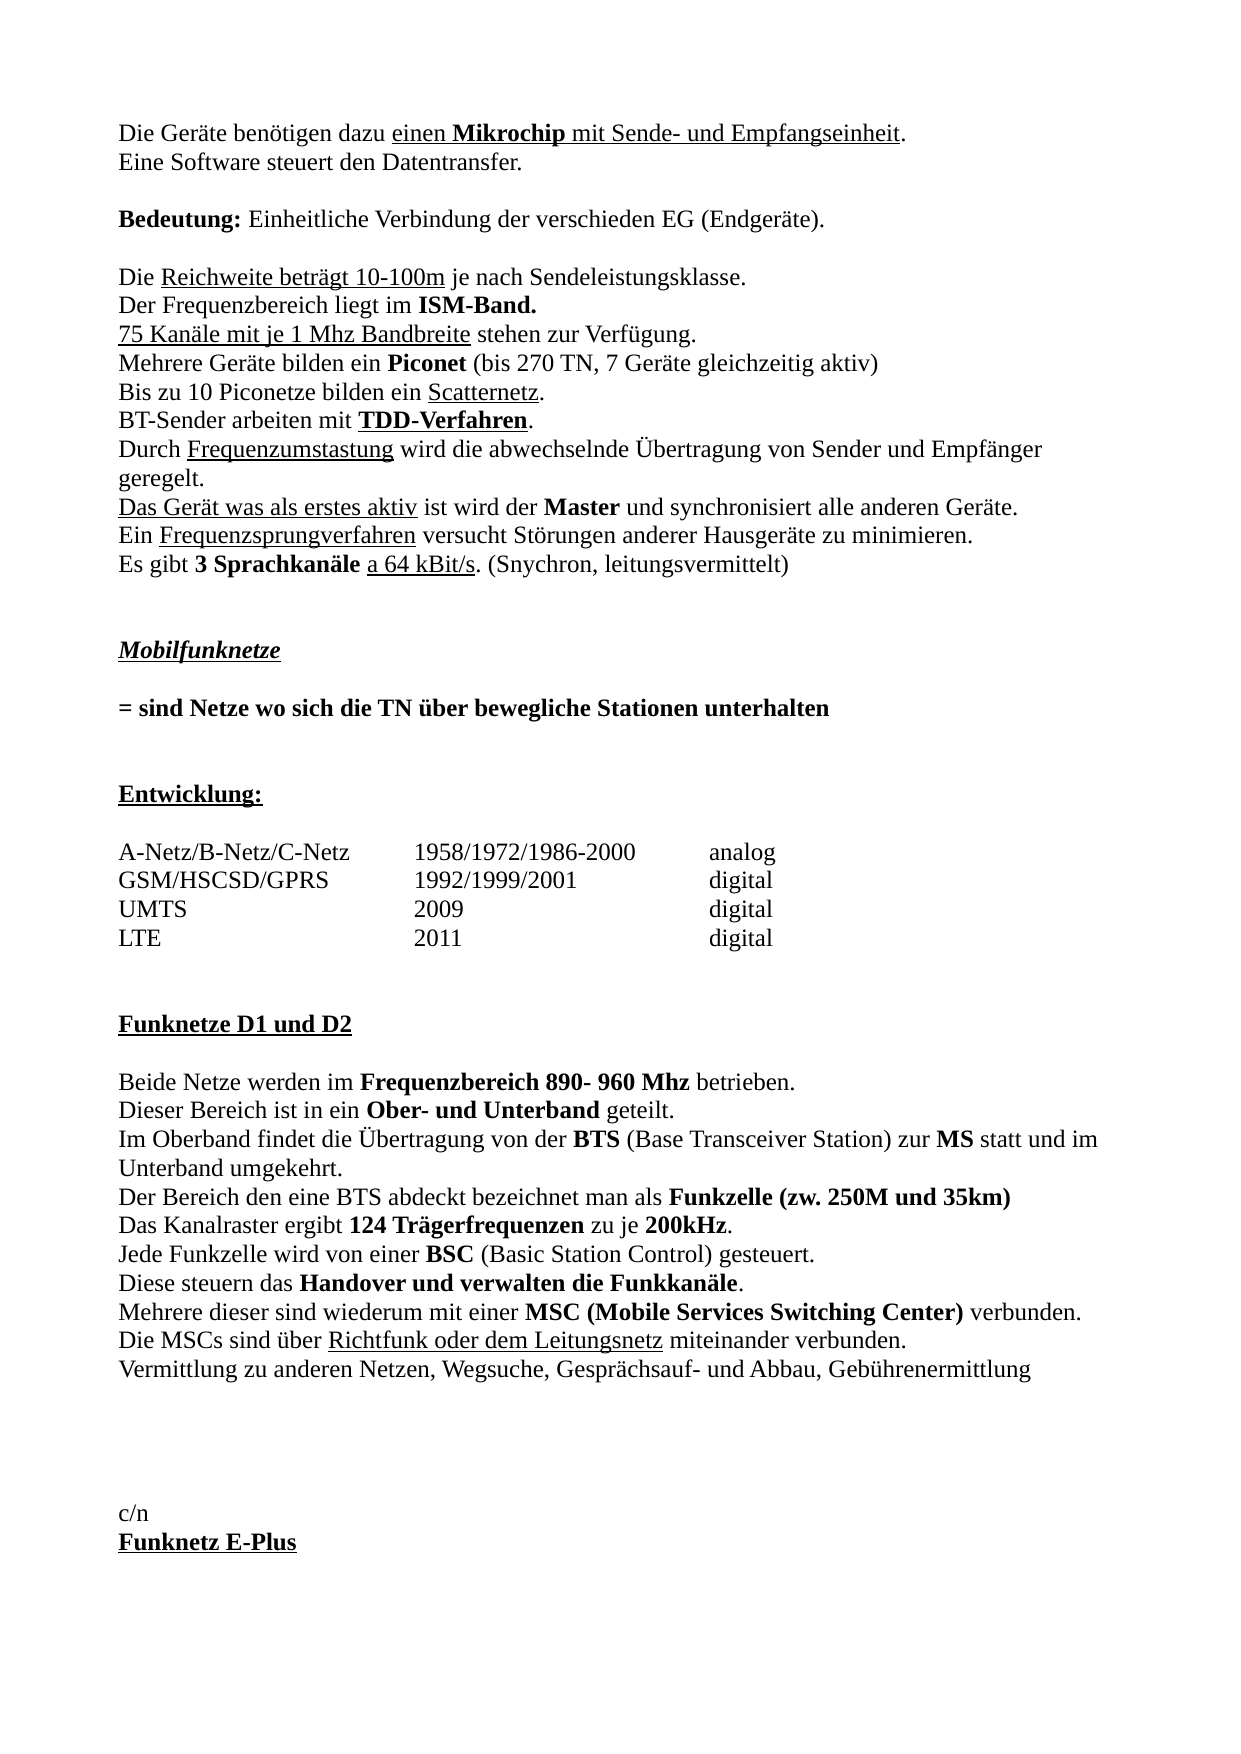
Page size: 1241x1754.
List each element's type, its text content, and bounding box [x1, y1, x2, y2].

text Die Reichweite beträgt 10-100m je nach Sendeleistungsklasse. [118, 262, 1122, 291]
text Es gibt 3 Sprachkanäle a 64 kBit/s. (Snychron, leitungsvermittelt) [118, 549, 1122, 578]
text UMTS 2009 digital [118, 894, 1122, 923]
text Eine Software steuert den Datentransfer. [118, 147, 1122, 176]
text Mehrere dieser sind wiederum mit einer MSC (Mobile Services Switching Center) verbunden. [118, 1297, 1122, 1326]
text Im Oberband findet die Übertragung von der BTS (Base Transceiver Station) zur MS statt und im Unterband umgekehrt. [118, 1124, 1122, 1182]
text Das Kanalraster ergibt 124 Trägerfrequenzen zu je 200kHz. [118, 1211, 1122, 1239]
text c/n [118, 1498, 1122, 1527]
text Funknetze D1 und D2 [118, 1009, 1122, 1038]
text Der Bereich den eine BTS abdeckt bezeichnet man als Funkzelle (zw. 250M und 35km) [118, 1182, 1122, 1211]
text Durch Frequenzumstastung wird die abwechselnde Übertragung von Sender und Empfänger geregelt. [118, 434, 1122, 492]
text Mobilfunknetze [118, 636, 1122, 664]
text LTE 2011 digital [118, 923, 1122, 952]
text = sind Netze wo sich die TN über bewegliche Stationen unterhalten [118, 693, 1122, 722]
text Vermittlung zu anderen Netzen, Wegsuche, Gesprächsauf- und Abbau, Gebührenermittlung [118, 1354, 1122, 1383]
text Mehrere Geräte bilden ein Piconet (bis 270 TN, 7 Geräte gleichzeitig aktiv) [118, 348, 1122, 377]
text BT-Sender arbeiten mit TDD-Verfahren. [118, 406, 1122, 434]
text Das Gerät was als erstes aktiv ist wird der Master und synchronisiert alle anderen Geräte. [118, 492, 1122, 521]
text Der Frequenzbereich liegt im ISM-Band. [118, 291, 1122, 319]
text Dieser Bereich ist in ein Ober- und Unterband geteilt. [118, 1096, 1122, 1124]
text Bedeutung: Einheitliche Verbindung der verschieden EG (Endgeräte). [118, 204, 1122, 233]
text Ein Frequenzsprungverfahren versucht Störungen anderer Hausgeräte zu minimieren. [118, 521, 1122, 549]
text Jede Funkzelle wird von einer BSC (Basic Station Control) gesteuert. [118, 1239, 1122, 1268]
text A-Netz/B-Netz/C-Netz 1958/1972/1986-2000 analog [118, 837, 1122, 866]
text Die Geräte benötigen dazu einen Mikrochip mit Sende- und Empfangseinheit. [118, 118, 1122, 147]
text Diese steuern das Handover und verwalten die Funkkanäle. [118, 1268, 1122, 1297]
text Beide Netze werden im Frequenzbereich 890- 960 Mhz betrieben. [118, 1067, 1122, 1096]
text Entwicklung: [118, 779, 1122, 808]
text Funknetz E-Plus [118, 1527, 1122, 1556]
text Die MSCs sind über Richtfunk oder dem Leitungsnetz miteinander verbunden. [118, 1326, 1122, 1354]
text 75 Kanäle mit je 1 Mhz Bandbreite stehen zur Verfügung. [118, 319, 1122, 348]
text Bis zu 10 Piconetze bilden ein Scatternetz. [118, 377, 1122, 406]
text GSM/HSCSD/GPRS 1992/1999/2001 digital [118, 866, 1122, 894]
